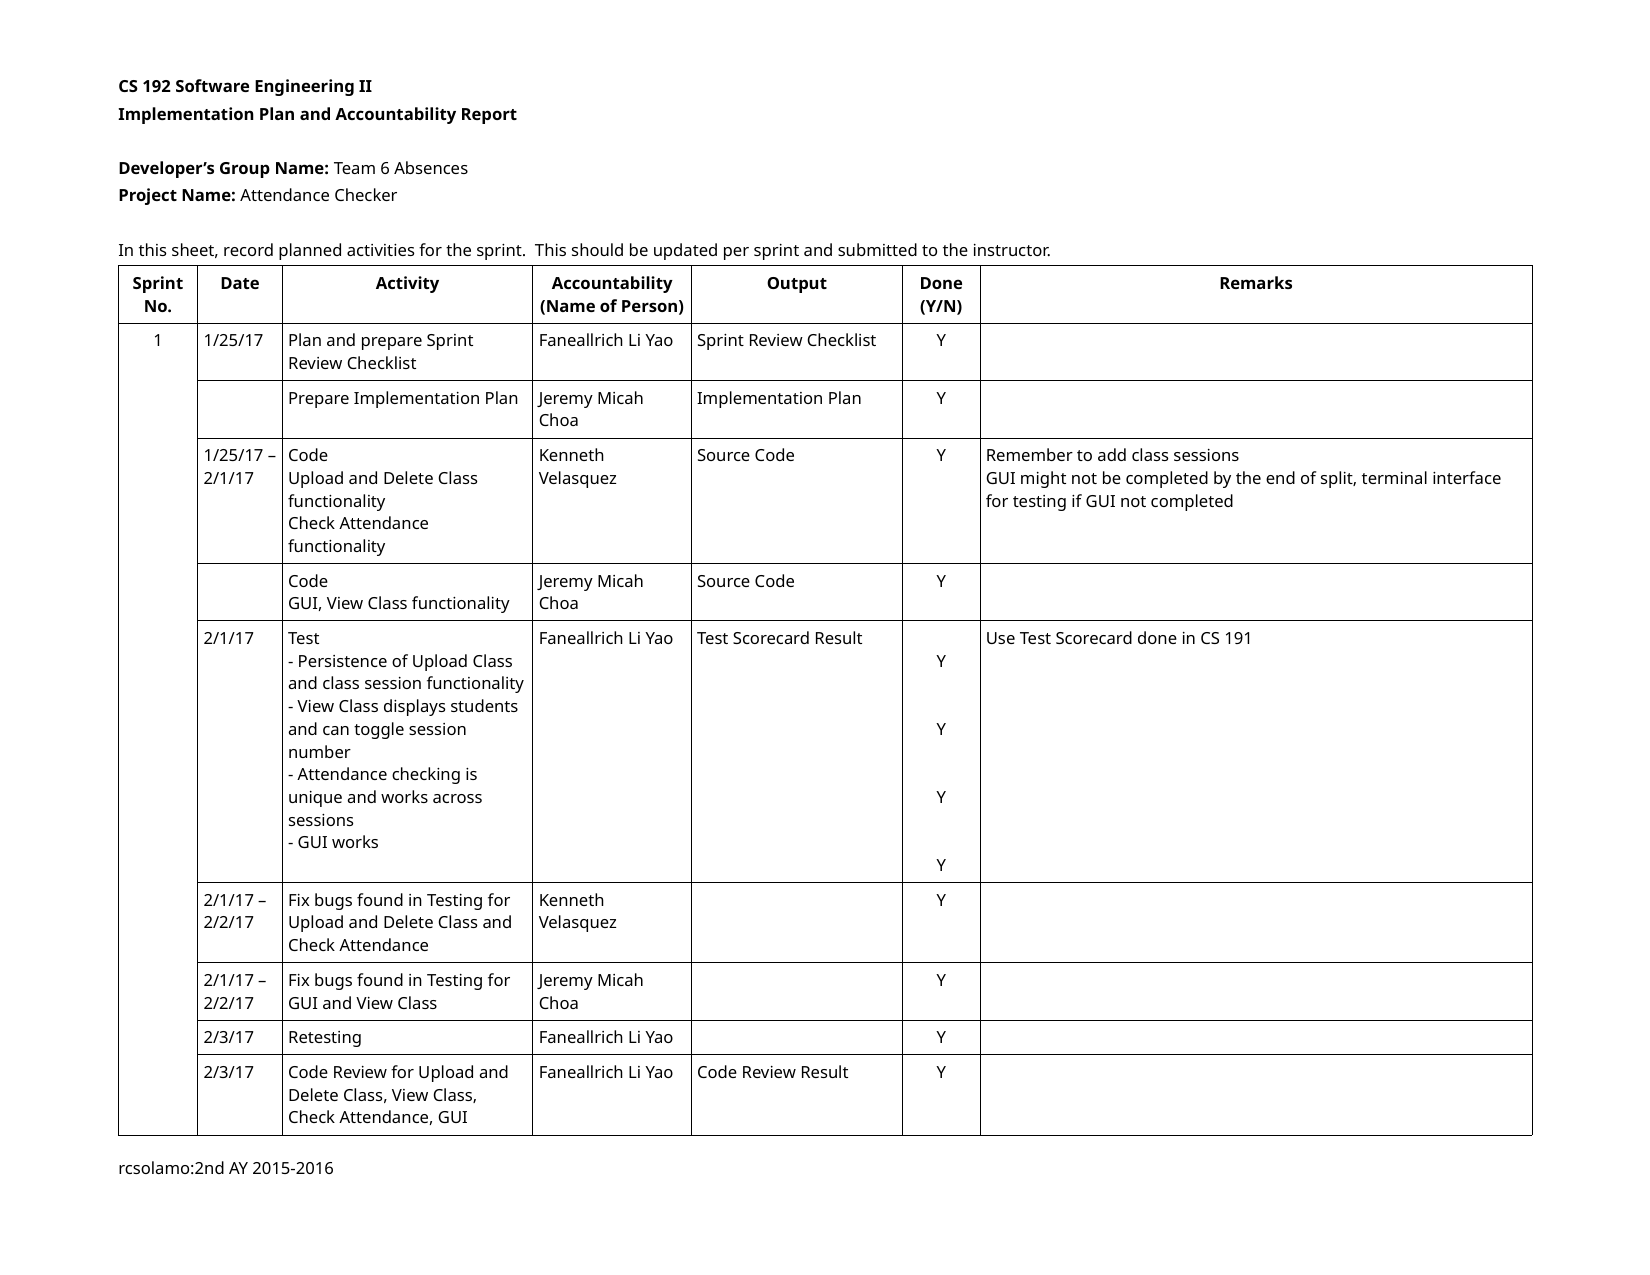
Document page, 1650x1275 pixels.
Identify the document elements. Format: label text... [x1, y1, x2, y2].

table_cell Implementation Plan [692, 381, 902, 437]
table_cell Y [903, 1021, 980, 1054]
table_cell Faneallrich Li Yao [533, 621, 691, 882]
table_cell 2/1/17 – 2/2/17 [198, 883, 282, 962]
table_cell Code Review Result [692, 1055, 902, 1134]
table_cell Kenneth Velasquez [533, 883, 691, 962]
text Implementation Plan and Accountability Report [118, 102, 1532, 125]
table_cell Faneallrich Li Yao [533, 324, 691, 380]
table_cell Y [903, 883, 980, 962]
table_cell [981, 381, 1532, 437]
table_cell Fix bugs found in Testing for Upload and Delete Class and Check Attendance [283, 883, 532, 962]
table_cell Y Y Y Y [903, 621, 980, 882]
table_header Remarks [981, 266, 1532, 323]
text Developer’s Group Name: Team 6 Absences [118, 157, 1532, 179]
table_cell 1/25/17 [198, 324, 282, 380]
table_header Activity [283, 266, 532, 323]
table_cell Test Scorecard Result [692, 621, 902, 882]
table_cell Source Code [692, 564, 902, 620]
table_cell Use Test Scorecard done in CS 191 [981, 621, 1532, 882]
table_header Output [692, 266, 902, 323]
table_cell [692, 1021, 902, 1054]
table_cell 2/3/17 [198, 1021, 282, 1054]
table_cell Code Review for Upload and Delete Class, View Class, Check Attendance, GUI [283, 1055, 532, 1134]
table_cell Remember to add class sessions GUI might not be completed by the end of split, terminal interface for testing if GUI not completed [981, 439, 1532, 563]
table_cell Y [903, 439, 980, 563]
table_cell Prepare Implementation Plan [283, 381, 532, 437]
table_cell 2/1/17 [198, 621, 282, 882]
table_cell Fix bugs found in Testing for GUI and View Class [283, 963, 532, 1020]
table_cell Jeremy Micah Choa [533, 963, 691, 1020]
table_cell [981, 963, 1532, 1020]
table_cell Y [903, 963, 980, 1020]
table_cell Faneallrich Li Yao [533, 1055, 691, 1134]
table_cell [981, 1021, 1532, 1054]
table_cell Y [903, 564, 980, 620]
table_cell Y [903, 324, 980, 380]
table_cell Y [903, 381, 980, 437]
table_cell Sprint Review Checklist [692, 324, 902, 380]
table_header Sprint No. [119, 266, 197, 323]
table_cell 1/25/17 – 2/1/17 [198, 439, 282, 563]
table_cell 1 [119, 324, 197, 1134]
text Project Name: Attendance Checker [118, 184, 1532, 206]
table_cell Faneallrich Li Yao [533, 1021, 691, 1054]
table_cell 2/3/17 [198, 1055, 282, 1134]
table_cell [198, 564, 282, 620]
text In this sheet, record planned activities for the sprint. This should be updated per sprint and submitted to the instructor. [118, 238, 1532, 261]
table_cell [692, 963, 902, 1020]
table_header Accountability (Name of Person) [533, 266, 691, 323]
table_cell Y [903, 1055, 980, 1134]
table_cell Jeremy Micah Choa [533, 381, 691, 437]
table_cell Kenneth Velasquez [533, 439, 691, 563]
table_cell [198, 381, 282, 437]
table_cell Jeremy Micah Choa [533, 564, 691, 620]
table_cell 2/1/17 – 2/2/17 [198, 963, 282, 1020]
table_cell [692, 883, 902, 962]
table_cell [981, 564, 1532, 620]
table_cell [981, 883, 1532, 962]
text CS 192 Software Engineering II [118, 75, 1532, 98]
table_cell [981, 324, 1532, 380]
table_cell Code GUI, View Class functionality [283, 564, 532, 620]
table_header Done (Y/N) [903, 266, 980, 323]
table_header Date [198, 266, 282, 323]
table_cell [981, 1055, 1532, 1134]
table_cell Source Code [692, 439, 902, 563]
table_cell Test - Persistence of Upload Class and class session functionality - View Class displays students and can toggle session number - Attendance checking is unique and works across sessions - GUI works [283, 621, 532, 882]
table_cell Plan and prepare Sprint Review Checklist [283, 324, 532, 380]
table_cell Retesting [283, 1021, 532, 1054]
table_cell Code Upload and Delete Class functionality Check Attendance functionality [283, 439, 532, 563]
